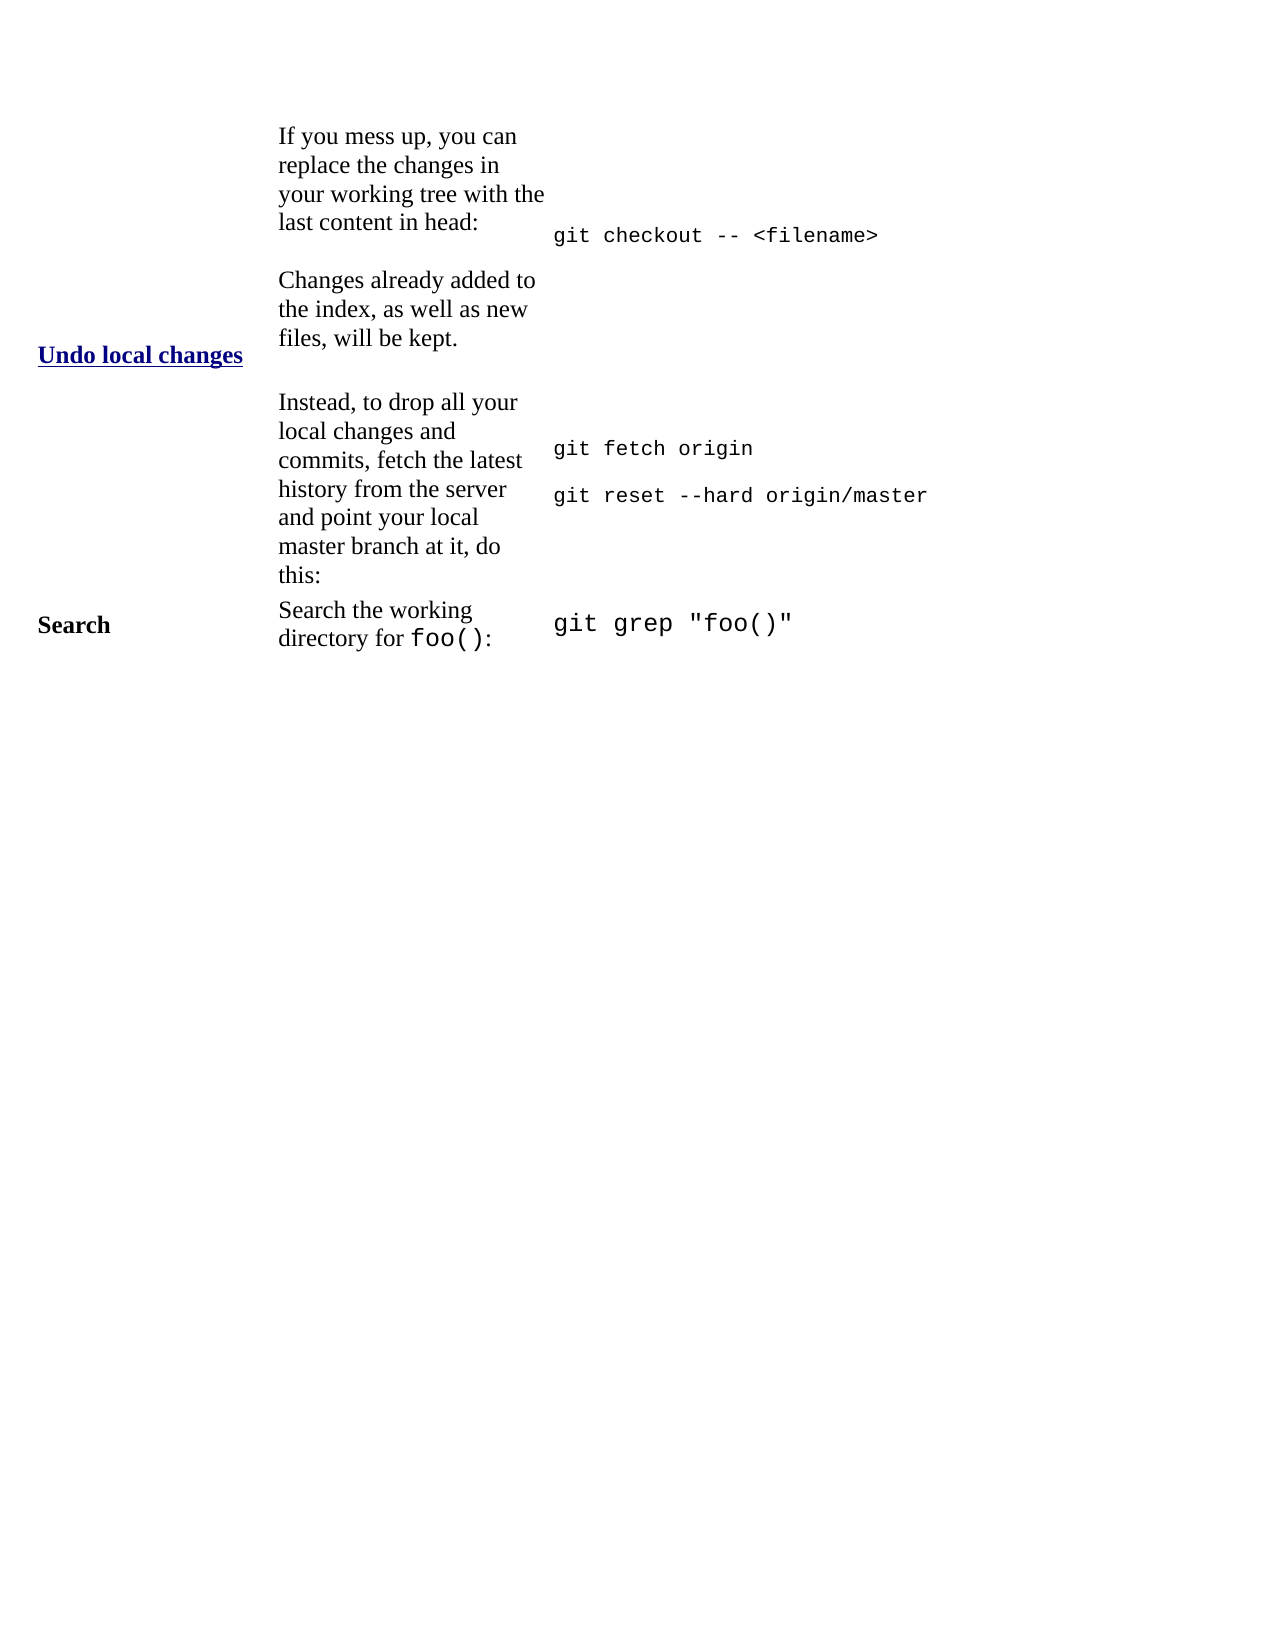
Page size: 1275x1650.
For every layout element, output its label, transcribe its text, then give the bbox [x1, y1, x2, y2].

table_cell git checkout -- <filename> [550, 118, 1252, 384]
table_cell Instead, to drop all your local changes and commits, fetch the latest history from the server and point your local master branch at it, do this: [275, 384, 550, 592]
table_cell git grep "foo()" [550, 592, 1252, 657]
table_cell If you mess up, you can replace the changes in your working tree with the last content in head: Changes already added to the index, as well as new files, will be kept. [275, 118, 550, 384]
table_cell git fetch origin git reset --hard origin/master [550, 384, 1252, 592]
table_cell Search [34, 592, 275, 657]
table_cell Search the working directory for foo(): [275, 592, 550, 657]
table_cell Undo local changes [34, 118, 275, 592]
